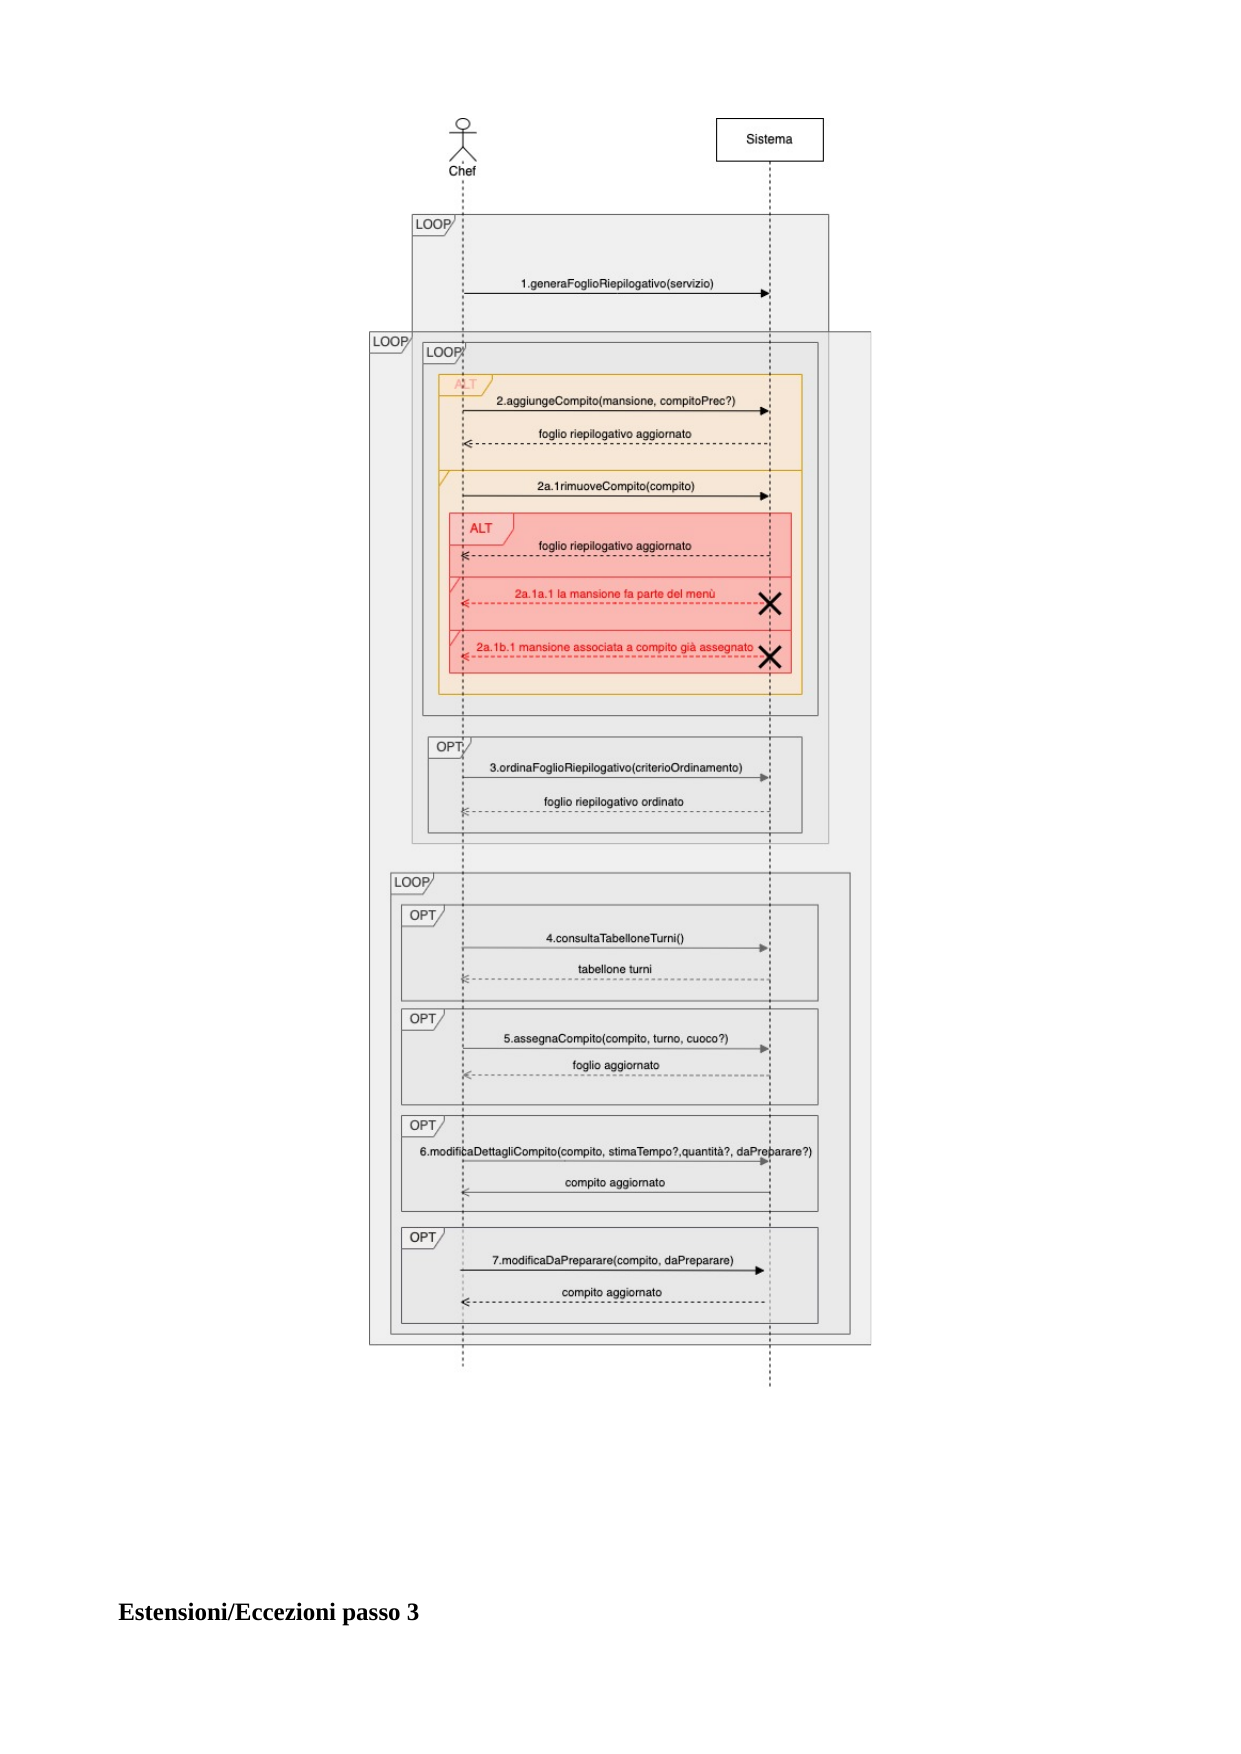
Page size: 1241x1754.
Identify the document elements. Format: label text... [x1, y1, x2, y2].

text Estensioni/Eccezioni passo 3 [118, 1597, 1122, 1626]
